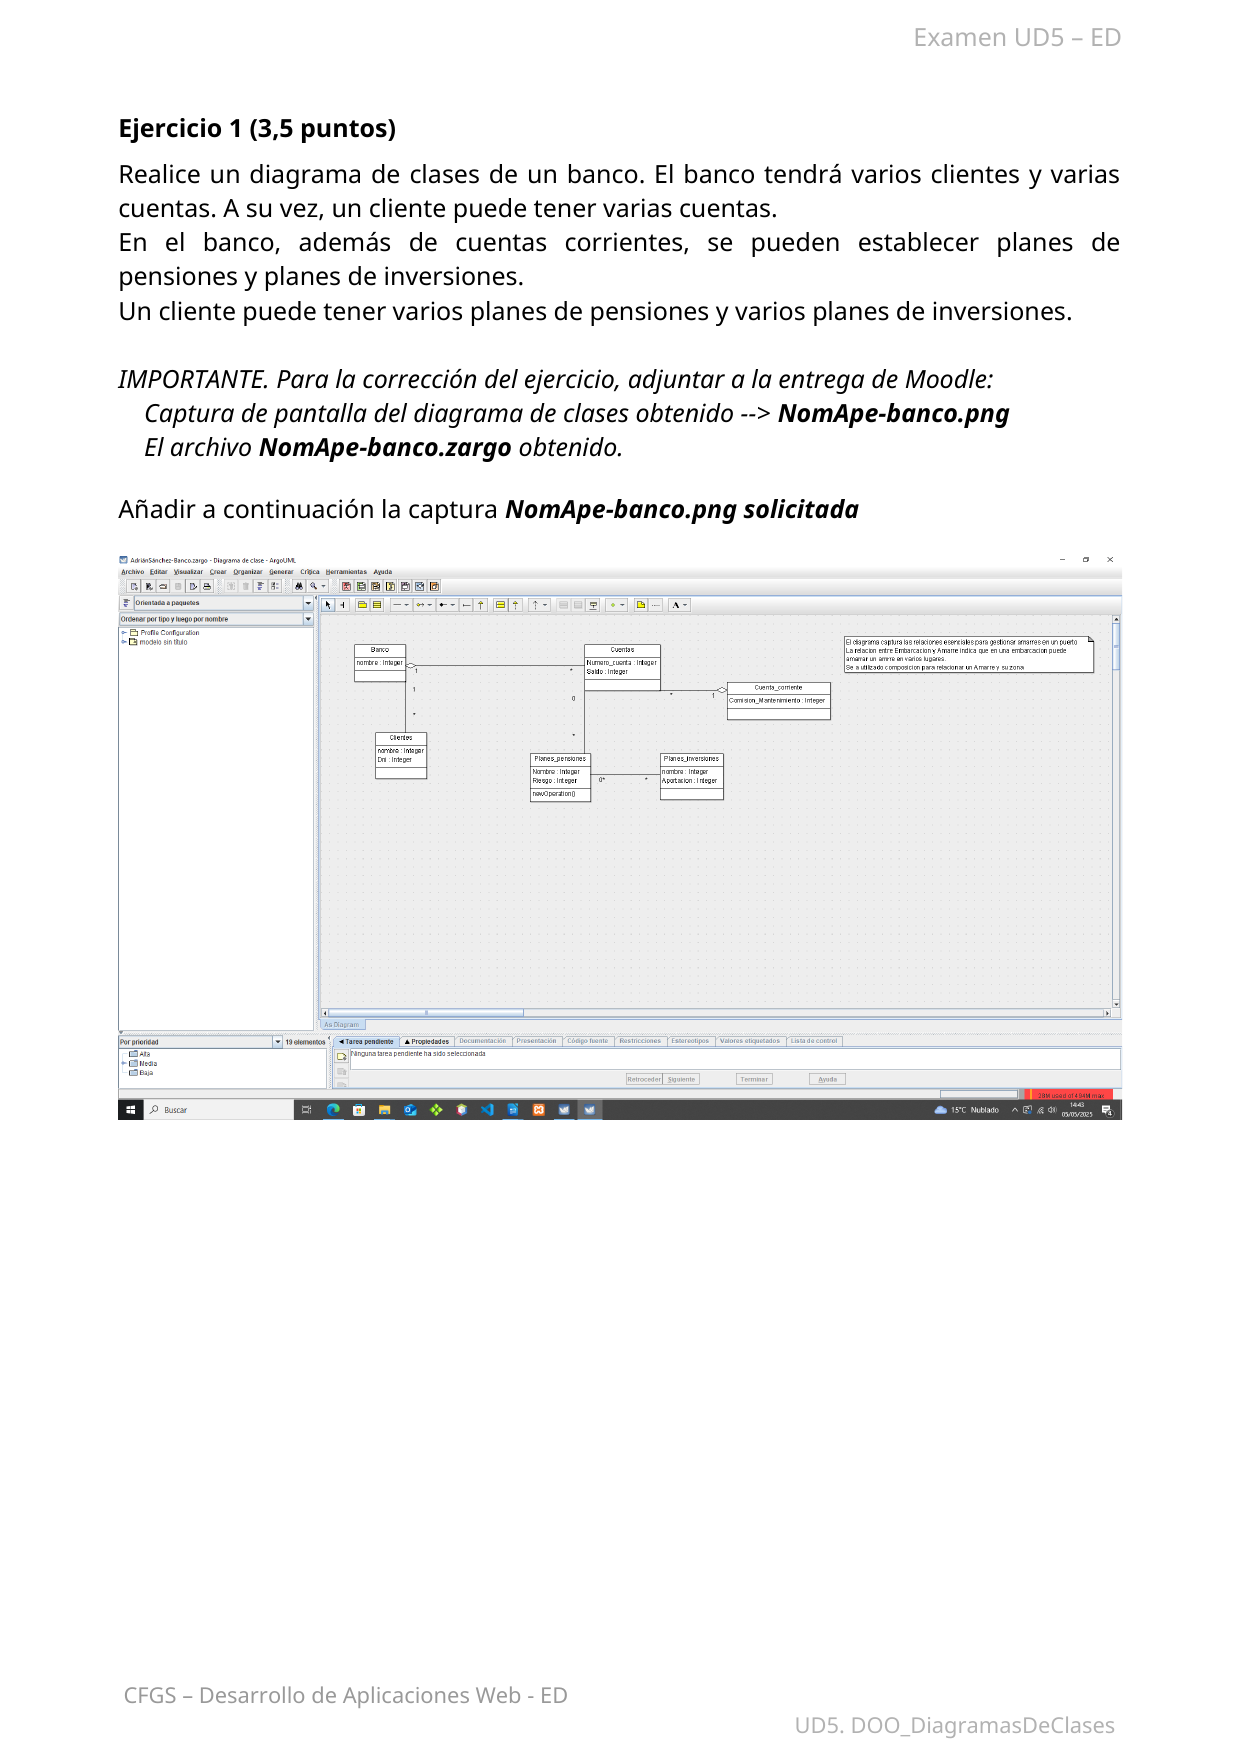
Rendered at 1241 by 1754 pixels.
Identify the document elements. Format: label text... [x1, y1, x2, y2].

picture [118, 555, 1123, 1120]
text Un cliente puede tener varios planes de pensiones y varios planes de inversiones. [118, 293, 1122, 327]
text En el banco, además de cuentas corrientes, se pueden establecer planes de pensiones y planes de inversiones. [118, 225, 1122, 293]
text Captura de pantalla del diagrama de clases obtenido --> NomApe-banco.png [118, 395, 1122, 429]
text IMPORTANTE. Para la corrección del ejercicio, adjuntar a la entrega de Moodle: [118, 361, 1122, 395]
text El archivo NomApe-banco.zargo obtenido. [118, 429, 1122, 463]
text Realice un diagrama de clases de un banco. El banco tendrá varios clientes y varias cuentas. A su vez, un cliente puede tener varias cuentas. [118, 157, 1122, 225]
subtitle Ejercicio 1 (3,5 puntos) [118, 110, 1122, 144]
text Añadir a continuación la captura NomApe-banco.png solicitada [118, 492, 1122, 526]
